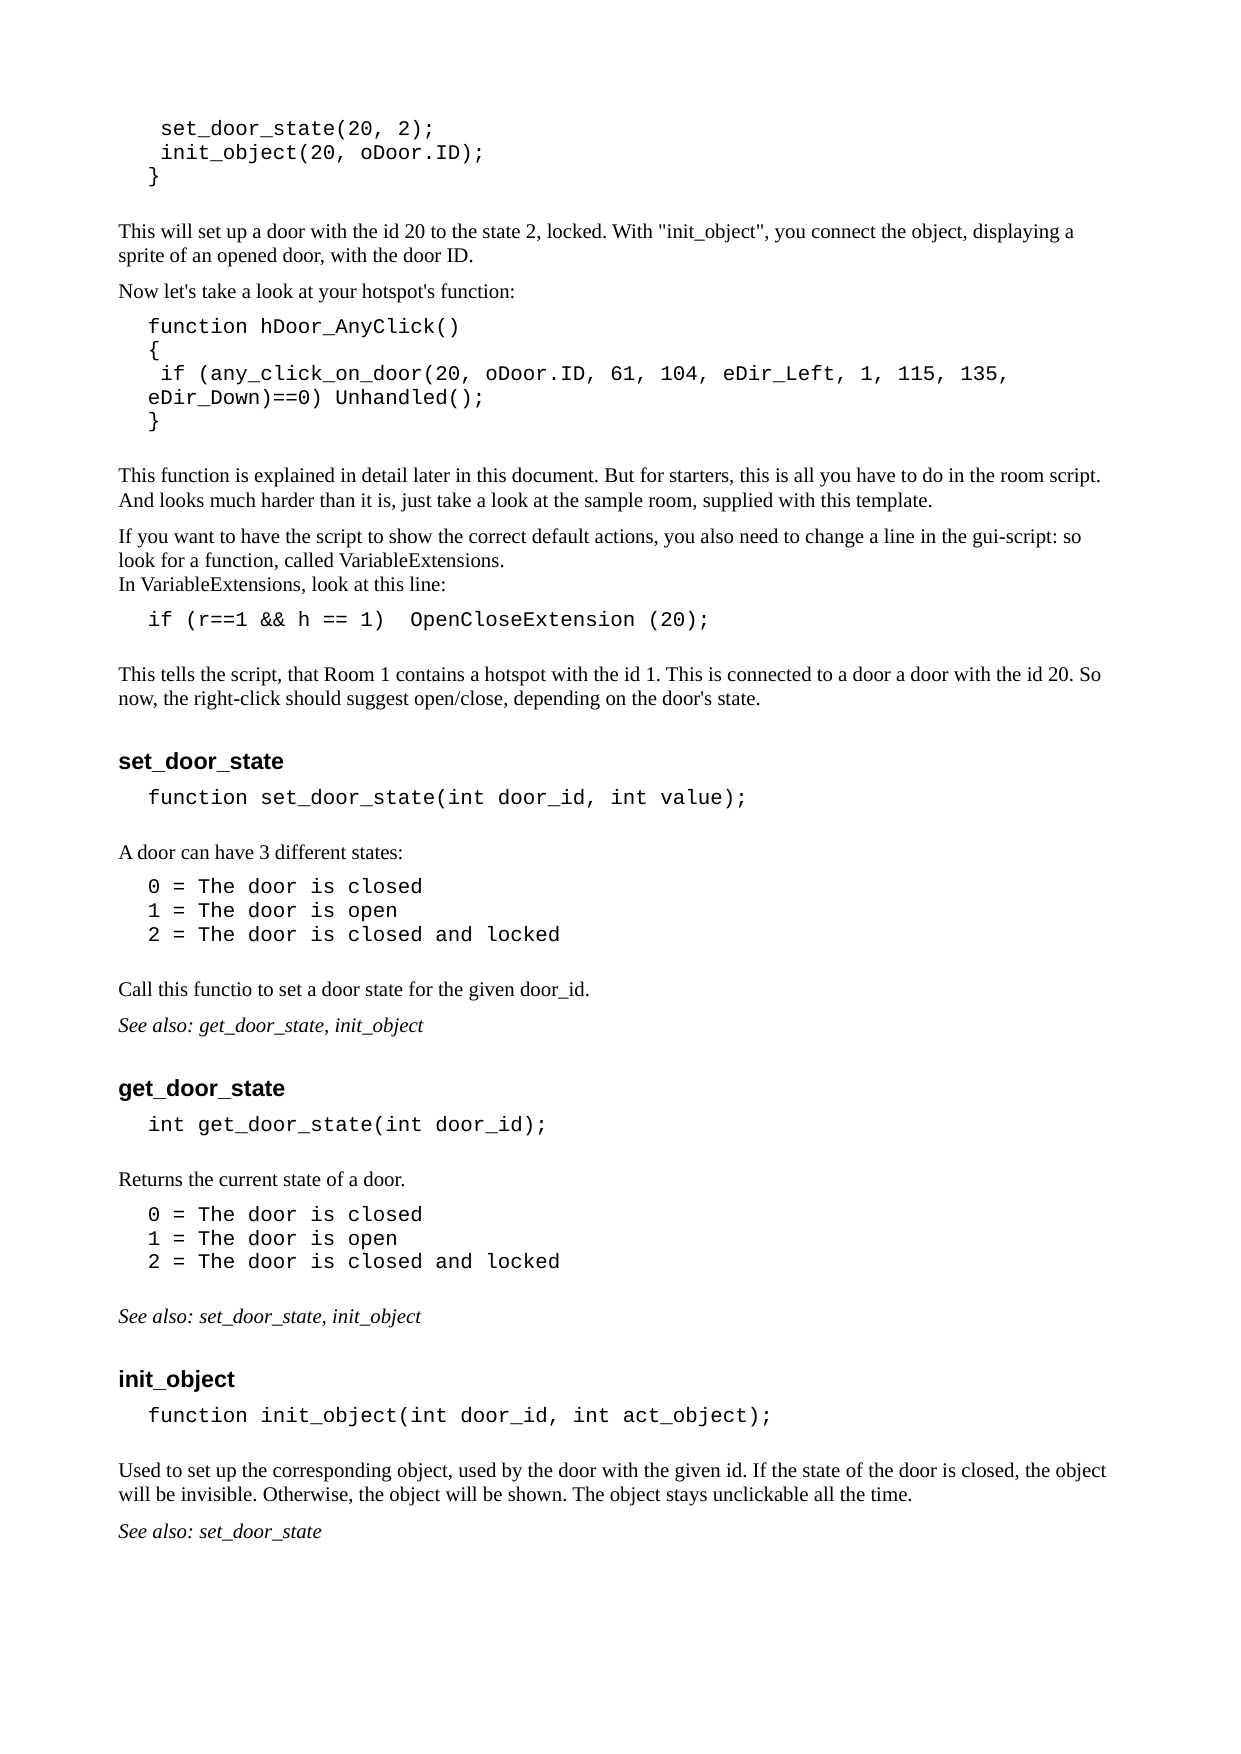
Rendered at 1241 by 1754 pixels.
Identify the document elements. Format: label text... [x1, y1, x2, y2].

text function init_object(int door_id, int act_object); [148, 1405, 1122, 1429]
text Call this functio to set a door state for the given door_id. [118, 977, 1122, 1001]
text See also: set_door_state [118, 1519, 1122, 1543]
text This tells the script, that Room 1 contains a hotspot with the id 1. This is connected to a door a door with the id 20. So now, the right-click should suggest open/close, depending on the door's state. [118, 662, 1122, 710]
text Returns the current state of a door. [118, 1167, 1122, 1191]
text A door can have 3 different states: [118, 840, 1122, 864]
subtitle init_object [118, 1366, 1122, 1393]
subtitle set_door_state [118, 747, 1122, 774]
text This will set up a door with the id 20 to the state 2, locked. With "init_object", you connect the object, displaying a sprite of an opened door, with the door ID. [118, 218, 1122, 267]
text set_door_state(20, 2); init_object(20, oDoor.ID); } [148, 118, 1122, 189]
text Now let's take a look at your hotspot's function: [118, 279, 1122, 303]
text int get_door_state(int door_id); [148, 1114, 1122, 1138]
text This function is explained in detail later in this document. But for starters, this is all you have to do in the room script. And looks much harder than it is, just take a look at the sample room, supplied with this template. [118, 463, 1122, 512]
text function hDoor_AnyClick() { if (any_click_on_door(20, oDoor.ID, 61, 104, eDir_Left, 1, 115, 135, eDir_Down)==0) Unhandled(); } [148, 316, 1122, 434]
text Used to set up the corresponding object, used by the door with the given id. If the state of the door is closed, the object will be invisible. Otherwise, the object will be shown. The object stays unclickable all the time. [118, 1458, 1122, 1506]
text 0 = The door is closed 1 = The door is open 2 = The door is closed and locked [148, 876, 1122, 947]
text 0 = The door is closed 1 = The door is open 2 = The door is closed and locked [148, 1204, 1122, 1275]
text function set_door_state(int door_id, int value); [148, 787, 1122, 810]
text See also: set_door_state, init_object [118, 1304, 1122, 1328]
text if (r==1 && h == 1) OpenCloseExtension (20); [148, 609, 1122, 632]
subtitle get_door_state [118, 1075, 1122, 1102]
text If you want to have the script to show the correct default actions, you also need to change a line in the gui-script: so look for a function, called VariableExtensions. In VariableExtensions, look at this line: [118, 524, 1122, 596]
text See also: get_door_state, init_object [118, 1013, 1122, 1037]
